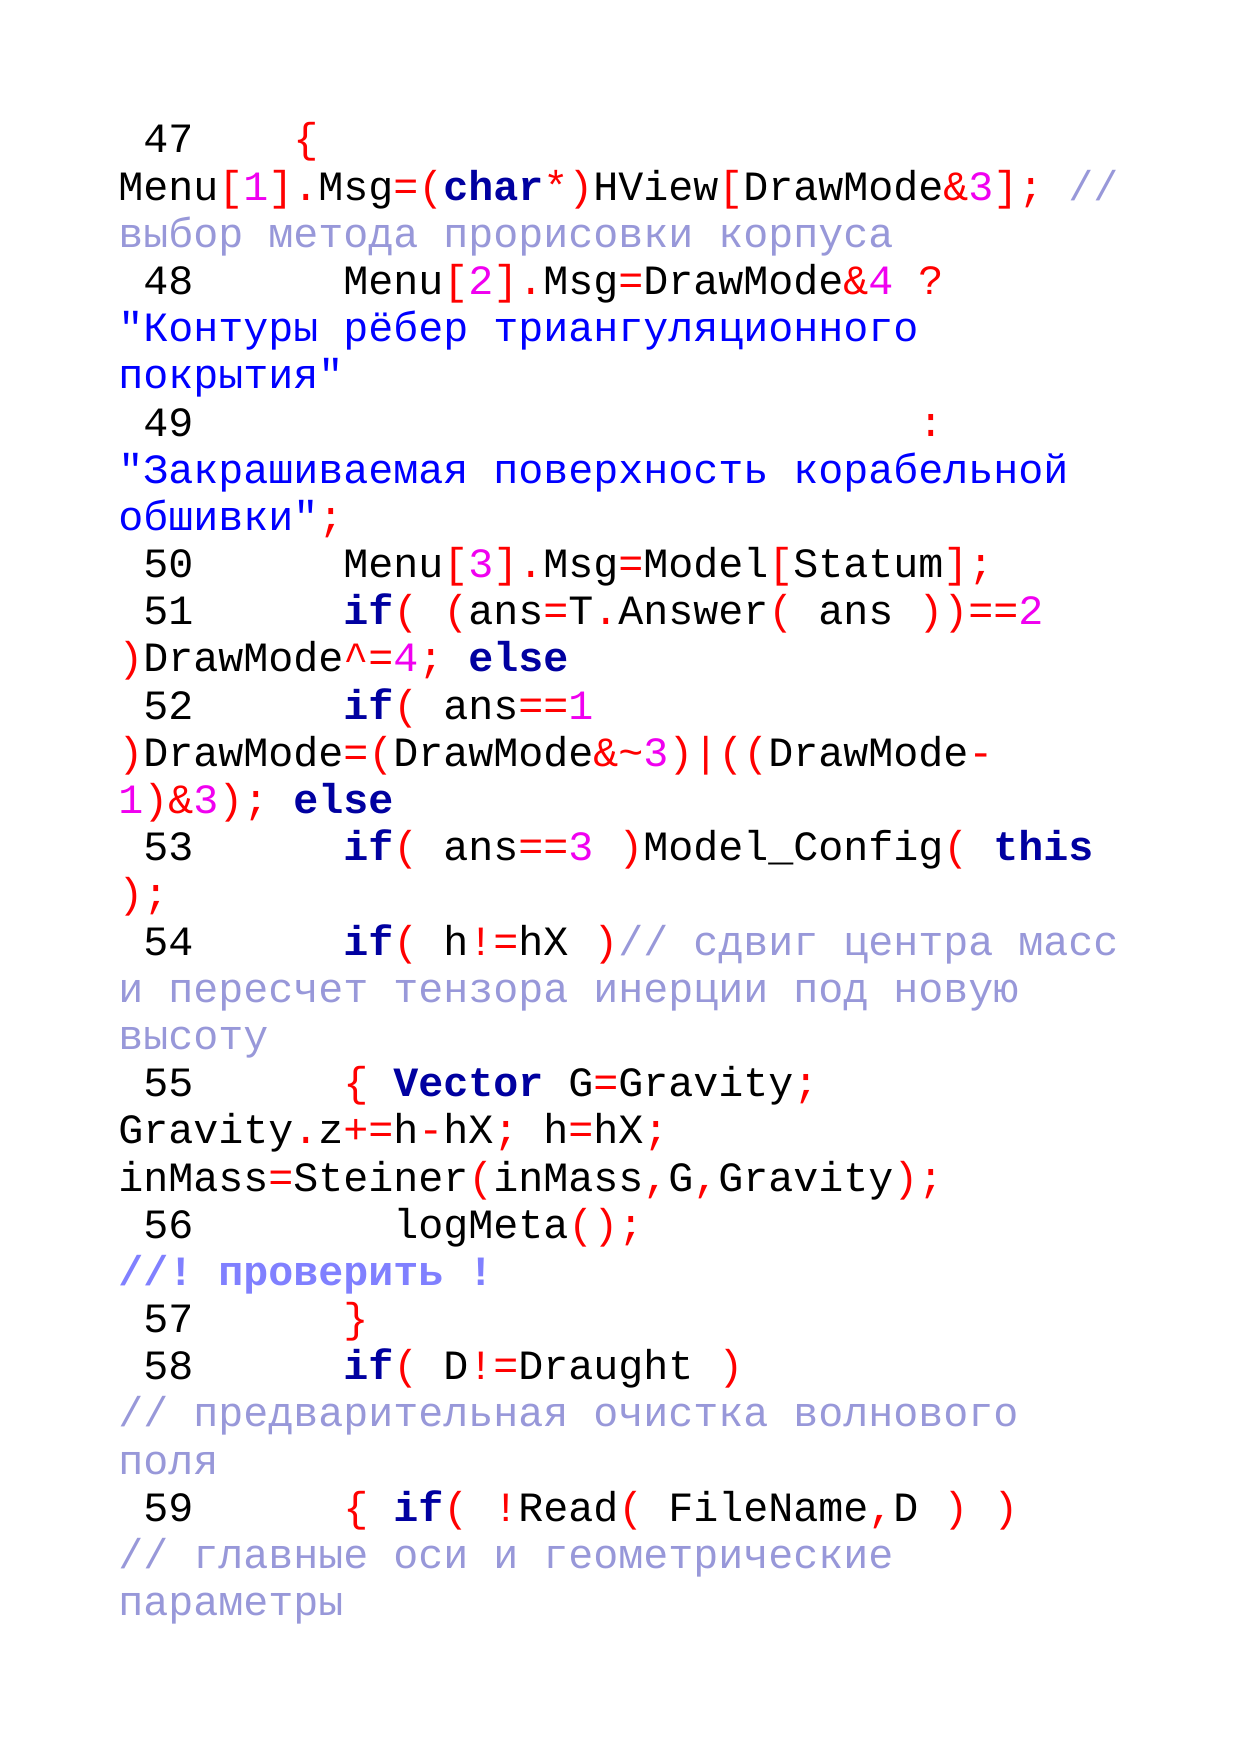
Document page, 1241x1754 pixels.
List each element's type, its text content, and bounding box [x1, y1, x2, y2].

subtitle 50 Menu[3].Msg=Model[Statum]; [618, 543, 643, 590]
subtitle 48 Menu[2].Msg=DrawMode&4 ? "Контуры рёбер триангуляционного покрытия" [118, 260, 1122, 401]
subtitle 49 : "Закрашиваемая поверхность корабельной обшивки"; [118, 401, 1122, 543]
subtitle 50 Menu[3].Msg=Model[Statum]; [118, 543, 343, 590]
subtitle 58 if( D!=Draught ) // предварительная очистка волнового поля [118, 1345, 1122, 1487]
subtitle 51 if( (ans=T.Answer( ans ))==2 )DrawMode^=4; else [118, 590, 1122, 684]
subtitle 56 logMeta(); //! проверить ! [118, 1203, 1122, 1298]
subtitle 55 { Vector G=Gravity; Gravity.z+=h-hX; h=hX; inMass=Steiner(inMass,G,Gravity); [643, 1062, 1122, 1203]
subtitle 52 if( ans==1 )DrawMode=(DrawMode&~3)|((DrawMode-1)&3); else [118, 684, 1122, 826]
subtitle 50 Menu[3].Msg=Model[Statum]; [768, 543, 793, 590]
subtitle 57 } [118, 1298, 1122, 1345]
subtitle 47 { Menu[1].Msg=(char*)HView[DrawMode&3]; // выбор метода прорисовки корпуса [118, 118, 1122, 260]
subtitle 54 if( h!=hX )// сдвиг центра масс и пересчет тензора инерции под новую высоту [118, 920, 1122, 1062]
subtitle 53 if( ans==3 )Model_Config( this ); [118, 826, 1122, 920]
subtitle 50 Menu[3].Msg=Model[Statum]; [443, 543, 543, 590]
subtitle 59 { if( !Read( FileName,D ) ) // главные оси и геометрические параметры [118, 1487, 1122, 1628]
subtitle 55 { Vector G=Gravity; Gravity.z+=h-hX; h=hX; inMass=Steiner(inMass,G,Gravity); [118, 1062, 618, 1203]
subtitle 50 Menu[3].Msg=Model[Statum]; [943, 543, 1122, 590]
